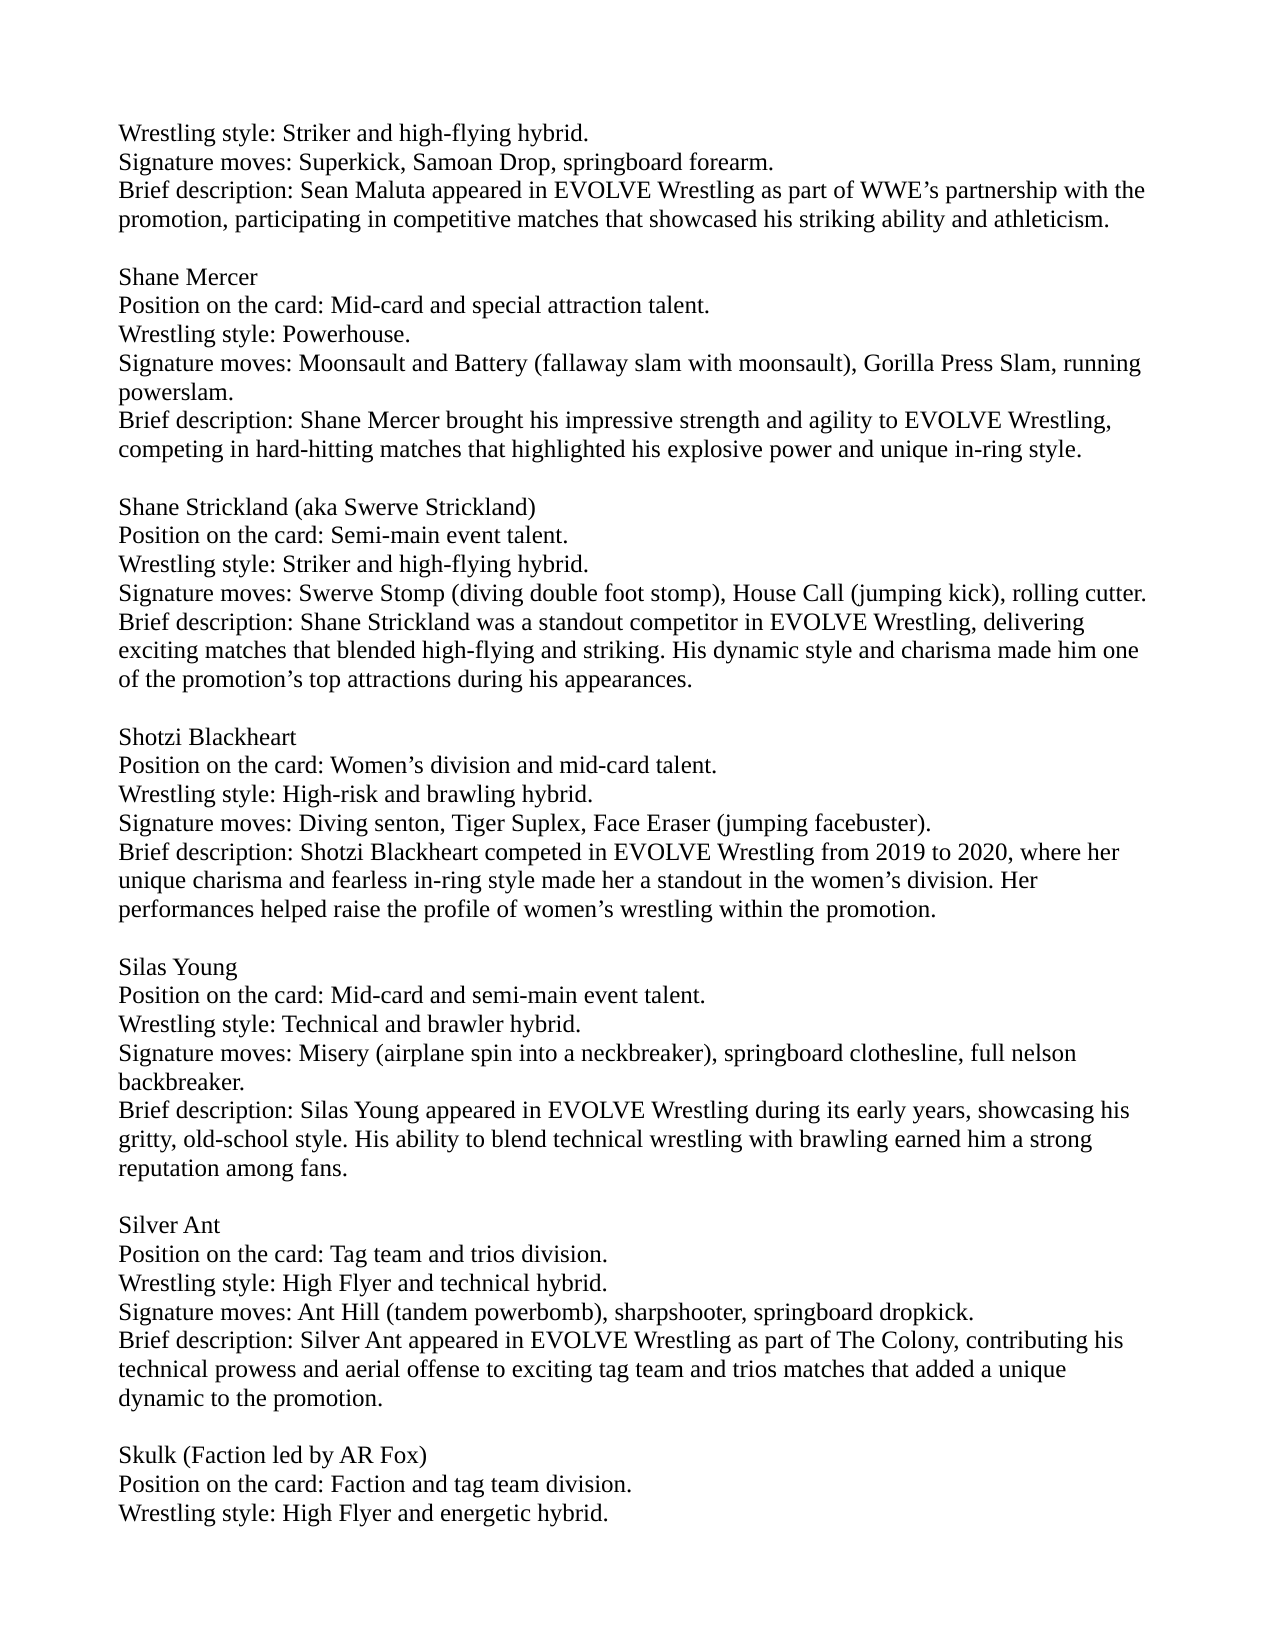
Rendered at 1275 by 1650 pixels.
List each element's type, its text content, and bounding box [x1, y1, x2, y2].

text Wrestling style: Striker and high-flying hybrid. [118, 118, 1157, 147]
text Silas Young [118, 952, 1157, 981]
text Position on the card: Semi-main event talent. [118, 521, 1157, 549]
text Wrestling style: High Flyer and technical hybrid. [118, 1268, 1157, 1297]
text Signature moves: Diving senton, Tiger Suplex, Face Eraser (jumping facebuster). [118, 808, 1157, 837]
text Position on the card: Faction and tag team division. [118, 1469, 1157, 1498]
text Signature moves: Swerve Stomp (diving double foot stomp), House Call (jumping kick), rolling cutter. [118, 578, 1157, 607]
text Brief description: Silver Ant appeared in EVOLVE Wrestling as part of The Colony, contributing his technical prowess and aerial offense to exciting tag team and trios matches that added a unique dynamic to the promotion. [118, 1326, 1157, 1412]
text Wrestling style: Powerhouse. [118, 319, 1157, 348]
text Position on the card: Mid-card and special attraction talent. [118, 291, 1157, 319]
text Position on the card: Mid-card and semi-main event talent. [118, 981, 1157, 1009]
text Shotzi Blackheart [118, 722, 1157, 751]
text Position on the card: Tag team and trios division. [118, 1239, 1157, 1268]
text Signature moves: Ant Hill (tandem powerbomb), sharpshooter, springboard dropkick. [118, 1297, 1157, 1326]
text Brief description: Shotzi Blackheart competed in EVOLVE Wrestling from 2019 to 2020, where her unique charisma and fearless in-ring style made her a standout in the women’s division. Her performances helped raise the profile of women’s wrestling within the promotion. [118, 837, 1157, 923]
text Skulk (Faction led by AR Fox) [118, 1441, 1157, 1469]
text Brief description: Sean Maluta appeared in EVOLVE Wrestling as part of WWE’s partnership with the promotion, participating in competitive matches that showcased his striking ability and athleticism. [118, 176, 1157, 233]
text Silver Ant [118, 1211, 1157, 1239]
text Brief description: Shane Mercer brought his impressive strength and agility to EVOLVE Wrestling, competing in hard-hitting matches that highlighted his explosive power and unique in-ring style. [118, 406, 1157, 463]
text Position on the card: Women’s division and mid-card talent. [118, 751, 1157, 779]
text Brief description: Shane Strickland was a standout competitor in EVOLVE Wrestling, delivering exciting matches that blended high-flying and striking. His dynamic style and charisma made him one of the promotion’s top attractions during his appearances. [118, 607, 1157, 693]
text Signature moves: Misery (airplane spin into a neckbreaker), springboard clothesline, full nelson backbreaker. [118, 1038, 1157, 1096]
text Wrestling style: High Flyer and energetic hybrid. [118, 1498, 1157, 1527]
text Signature moves: Moonsault and Battery (fallaway slam with moonsault), Gorilla Press Slam, running powerslam. [118, 348, 1157, 406]
text Signature moves: Superkick, Samoan Drop, springboard forearm. [118, 147, 1157, 176]
text Shane Strickland (aka Swerve Strickland) [118, 492, 1157, 521]
text Shane Mercer [118, 262, 1157, 291]
text Wrestling style: Technical and brawler hybrid. [118, 1009, 1157, 1038]
text Wrestling style: Striker and high-flying hybrid. [118, 549, 1157, 578]
text Wrestling style: High-risk and brawling hybrid. [118, 779, 1157, 808]
text Brief description: Silas Young appeared in EVOLVE Wrestling during its early years, showcasing his gritty, old-school style. His ability to blend technical wrestling with brawling earned him a strong reputation among fans. [118, 1096, 1157, 1182]
